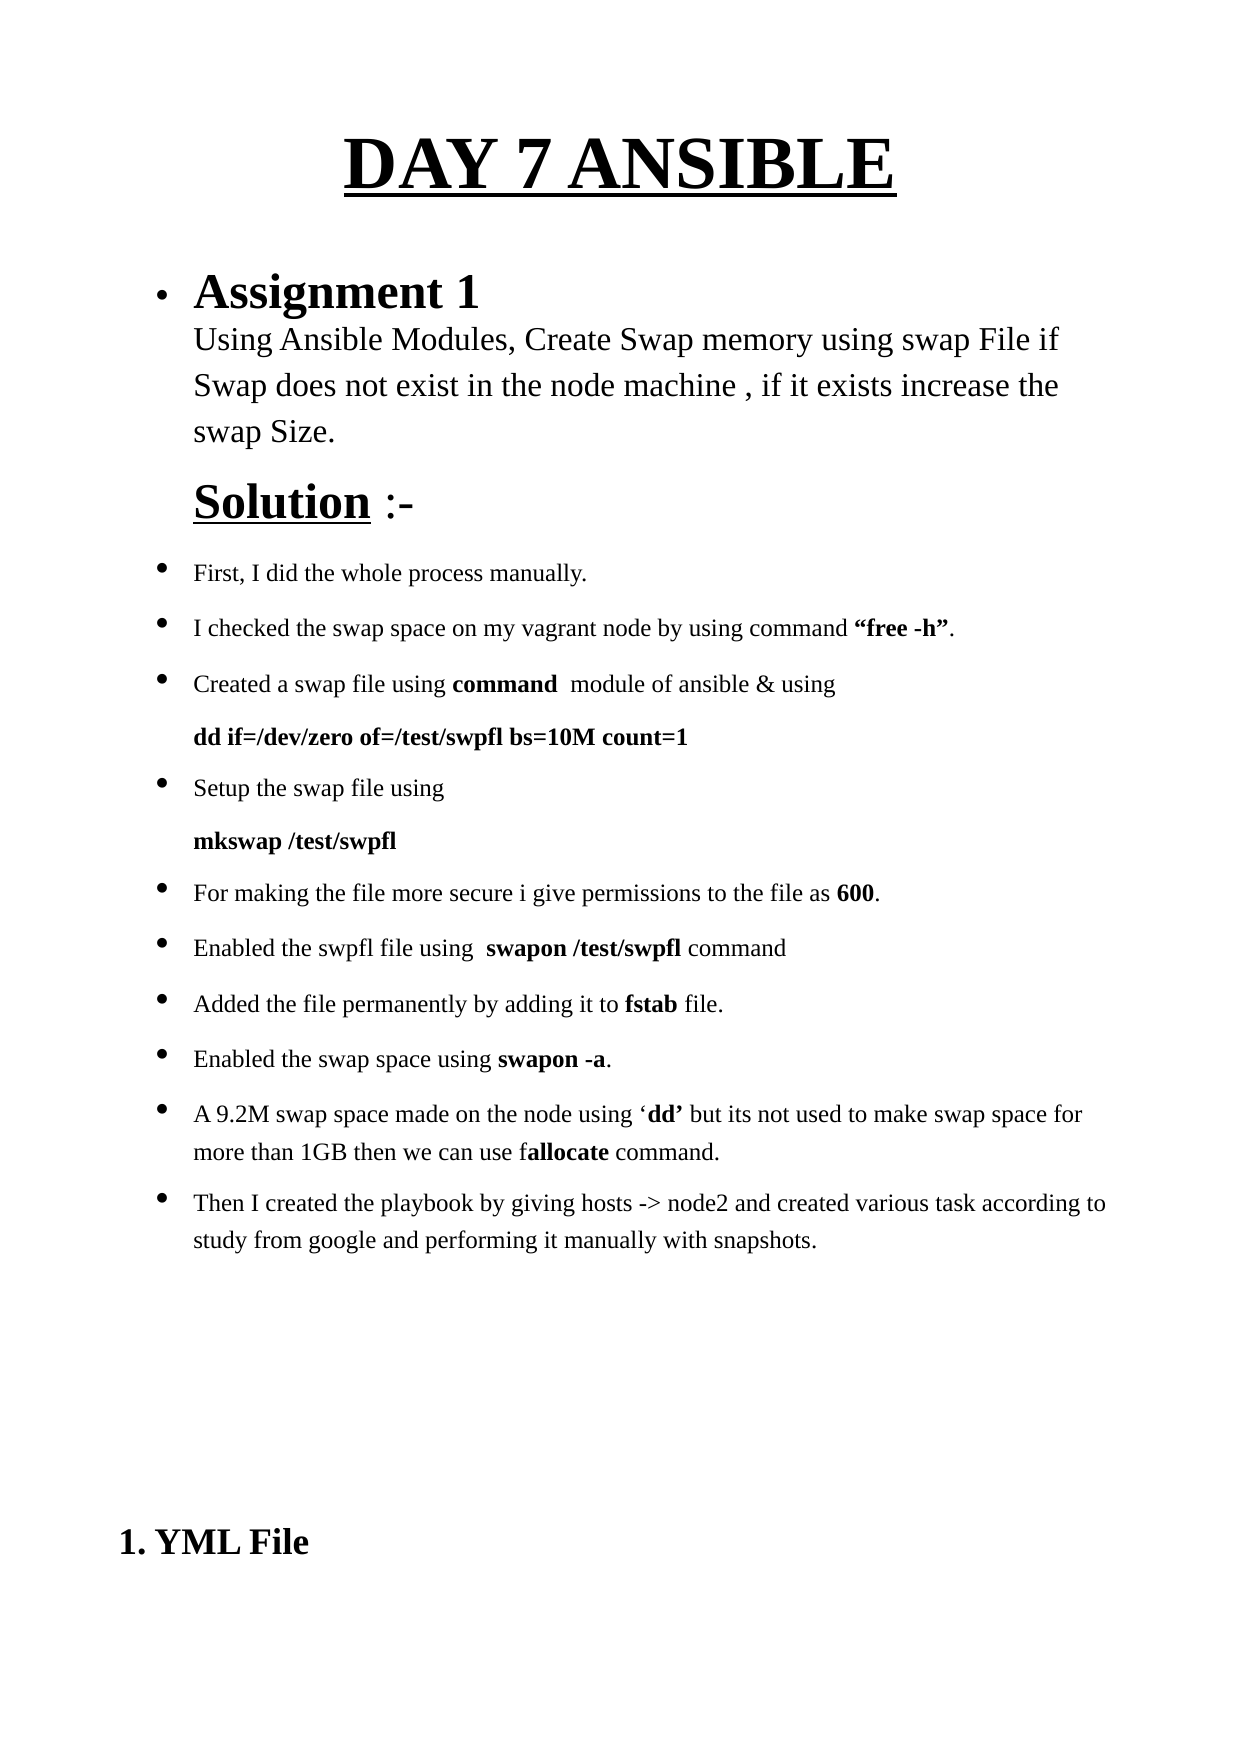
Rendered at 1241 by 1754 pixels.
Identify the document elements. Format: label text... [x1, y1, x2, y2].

list Enabled the swap space using swapon -a. [156, 1041, 1122, 1075]
list dd if=/dev/zero of=/test/swpfl bs=10M count=1 [156, 722, 1122, 750]
list Created a swap file using command module of ansible & using [156, 666, 1122, 700]
list Using Ansible Modules, Create Swap memory using swap File if Swap does not exist in the node machine , if it exists increase the swap Size. [156, 319, 1122, 449]
list Then I created the playbook by giving hosts -> node2 and created various task according to study from google and performing it manually with snapshots. [156, 1186, 1122, 1254]
list A 9.2M swap space made on the node using ‘dd’ but its not used to make swap space for more than 1GB then we can use fallocate command. [156, 1097, 1122, 1165]
list Assignment 1 [156, 262, 1122, 319]
text 1. YML File [118, 1520, 1122, 1563]
list Solution :- [156, 472, 1122, 529]
list Enabled the swpfl file using swapon /test/swpfl command [156, 931, 1122, 964]
list Setup the swap file using [156, 771, 1122, 805]
list I checked the swap space on my vagrant node by using command “free -h”. [156, 611, 1122, 645]
text DAY 7 ANSIBLE [118, 118, 1122, 204]
list For making the file more secure i give permissions to the file as 600. [156, 875, 1122, 909]
list Added the file permanently by adding it to fstab file. [156, 986, 1122, 1020]
list mkswap /test/swpfl [156, 826, 1122, 855]
list First, I did the whole process manually. [156, 555, 1122, 589]
